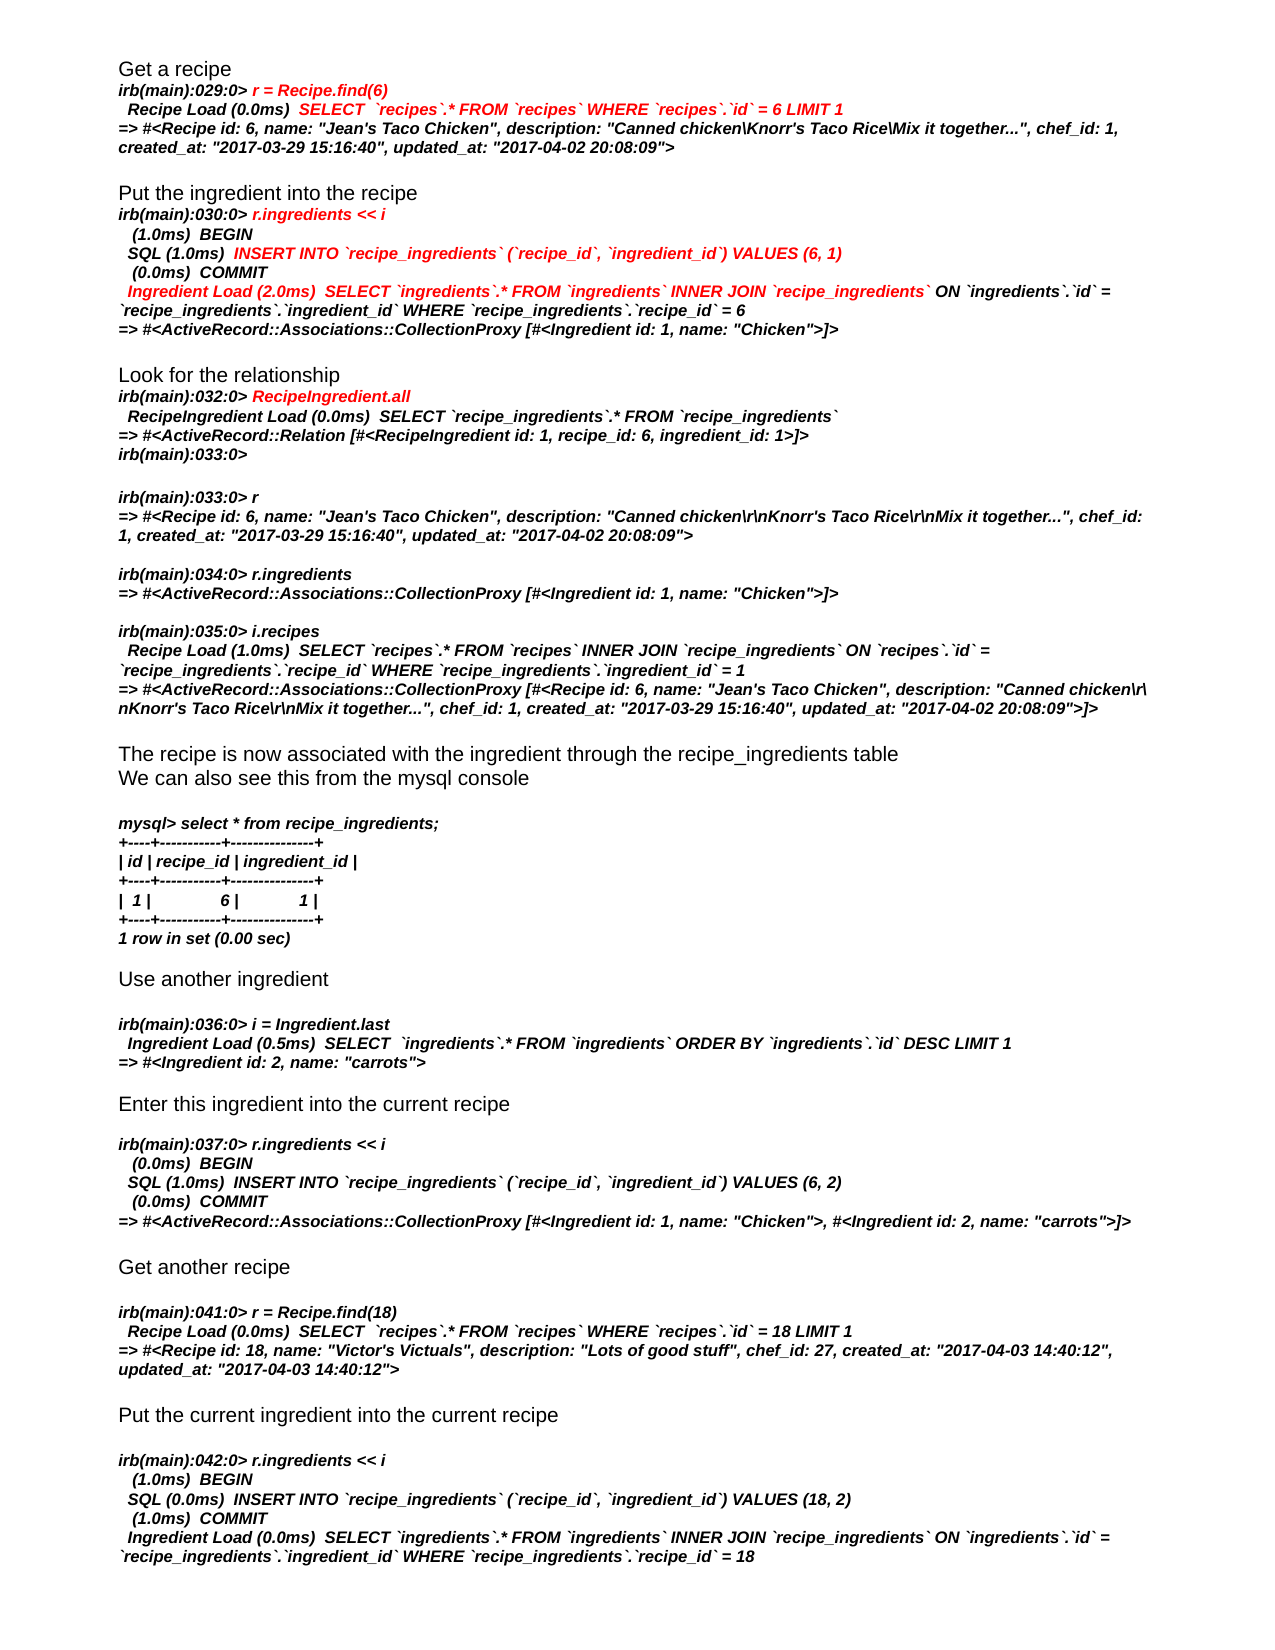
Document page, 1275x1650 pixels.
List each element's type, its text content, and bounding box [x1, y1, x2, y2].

text irb(main):041:0> r = Recipe.find(18) [118, 1302, 1157, 1322]
text irb(main):032:0> RecipeIngredient.all [118, 387, 1157, 406]
text irb(main):037:0> r.ingredients << i [118, 1135, 1157, 1154]
text irb(main):036:0> i = Ingredient.last [118, 1015, 1157, 1034]
text Recipe Load (0.0ms) SELECT `recipes`.* FROM `recipes` WHERE `recipes`.`id` = 18 LIMIT 1 [118, 1322, 1157, 1341]
text (1.0ms) BEGIN [118, 224, 1157, 243]
text Recipe Load (0.0ms) SELECT `recipes`.* FROM `recipes` WHERE `recipes`.`id` = 6 LIMIT 1 [118, 100, 1157, 119]
text => #<Recipe id: 6, name: "Jean's Taco Chicken", description: "Canned chicken\Knorr's Taco Rice\Mix it together...", chef_id: 1, created_at: "2017-03-29 15:16:40", updated_at: "2017-04-02 20:08:09"> [118, 119, 1157, 157]
text irb(main):030:0> r.ingredients << i [118, 205, 1157, 224]
text (1.0ms) BEGIN [118, 1470, 1157, 1489]
text 1 row in set (0.00 sec) [118, 929, 1157, 948]
text irb(main):029:0> r = Recipe.find(6) [118, 81, 1157, 100]
text We can also see this from the mysql console [118, 766, 1157, 790]
text mysql> select * from recipe_ingredients; [118, 814, 1157, 833]
text SQL (1.0ms) INSERT INTO `recipe_ingredients` (`recipe_id`, `ingredient_id`) VALUES (6, 1) [118, 243, 1157, 263]
text => #<Ingredient id: 2, name: "carrots"> [118, 1053, 1157, 1072]
text | id | recipe_id | ingredient_id | [118, 852, 1157, 871]
text The recipe is now associated with the ingredient through the recipe_ingredients table [118, 742, 1157, 766]
text => #<ActiveRecord::Associations::CollectionProxy [#<Ingredient id: 1, name: "Chicken">, #<Ingredient id: 2, name: "carrots">]> [118, 1211, 1157, 1231]
text +----+-----------+---------------+ [118, 909, 1157, 929]
text irb(main):033:0> [118, 445, 1157, 464]
text SQL (1.0ms) INSERT INTO `recipe_ingredients` (`recipe_id`, `ingredient_id`) VALUES (6, 2) [118, 1173, 1157, 1192]
text irb(main):033:0> r [118, 488, 1157, 507]
text Enter this ingredient into the current recipe [118, 1092, 1157, 1116]
text => #<Recipe id: 6, name: "Jean's Taco Chicken", description: "Canned chicken\r\nKnorr's Taco Rice\r\nMix it together...", chef_id: 1, created_at: "2017-03-29 15:16:40", updated_at: "2017-04-02 20:08:09"> [118, 507, 1157, 545]
text Get another recipe [118, 1254, 1157, 1278]
text irb(main):042:0> r.ingredients << i [118, 1451, 1157, 1470]
text => #<ActiveRecord::Associations::CollectionProxy [#<Ingredient id: 1, name: "Chicken">]> [118, 584, 1157, 603]
text irb(main):035:0> i.recipes [118, 622, 1157, 641]
text (1.0ms) COMMIT [118, 1508, 1157, 1528]
text => #<ActiveRecord::Relation [#<RecipeIngredient id: 1, recipe_id: 6, ingredient_id: 1>]> [118, 426, 1157, 445]
text Ingredient Load (2.0ms) SELECT `ingredients`.* FROM `ingredients` INNER JOIN `recipe_ingredients` ON `ingredients`.`id` = `recipe_ingredients`.`ingredient_id` WHERE `recipe_ingredients`.`recipe_id` = 6 [118, 282, 1157, 320]
text => #<ActiveRecord::Associations::CollectionProxy [#<Recipe id: 6, name: "Jean's Taco Chicken", description: "Canned chicken\r\nKnorr's Taco Rice\r\nMix it together...", chef_id: 1, created_at: "2017-03-29 15:16:40", updated_at: "2017-04-02 20:08:09">]> [118, 679, 1157, 718]
text | 1 | 6 | 1 | [118, 890, 1157, 909]
text SQL (0.0ms) INSERT INTO `recipe_ingredients` (`recipe_id`, `ingredient_id`) VALUES (18, 2) [118, 1489, 1157, 1508]
text Ingredient Load (0.0ms) SELECT `ingredients`.* FROM `ingredients` INNER JOIN `recipe_ingredients` ON `ingredients`.`id` = `recipe_ingredients`.`ingredient_id` WHERE `recipe_ingredients`.`recipe_id` = 18 [118, 1528, 1157, 1566]
text Ingredient Load (0.5ms) SELECT `ingredients`.* FROM `ingredients` ORDER BY `ingredients`.`id` DESC LIMIT 1 [118, 1034, 1157, 1053]
text (0.0ms) COMMIT [118, 263, 1157, 282]
text Put the ingredient into the recipe [118, 181, 1157, 205]
text (0.0ms) COMMIT [118, 1192, 1157, 1211]
text Get a recipe [118, 57, 1157, 81]
text Use another ingredient [118, 967, 1157, 991]
text Look for the relationship [118, 363, 1157, 387]
text +----+-----------+---------------+ [118, 833, 1157, 852]
text RecipeIngredient Load (0.0ms) SELECT `recipe_ingredients`.* FROM `recipe_ingredients` [118, 406, 1157, 426]
text => #<Recipe id: 18, name: "Victor's Victuals", description: "Lots of good stuff", chef_id: 27, created_at: "2017-04-03 14:40:12", updated_at: "2017-04-03 14:40:12"> [118, 1341, 1157, 1379]
text => #<ActiveRecord::Associations::CollectionProxy [#<Ingredient id: 1, name: "Chicken">]> [118, 320, 1157, 339]
text +----+-----------+---------------+ [118, 871, 1157, 890]
text irb(main):034:0> r.ingredients [118, 564, 1157, 584]
text Recipe Load (1.0ms) SELECT `recipes`.* FROM `recipes` INNER JOIN `recipe_ingredients` ON `recipes`.`id` = `recipe_ingredients`.`recipe_id` WHERE `recipe_ingredients`.`ingredient_id` = 1 [118, 641, 1157, 679]
text Put the current ingredient into the current recipe [118, 1403, 1157, 1427]
text (0.0ms) BEGIN [118, 1154, 1157, 1173]
